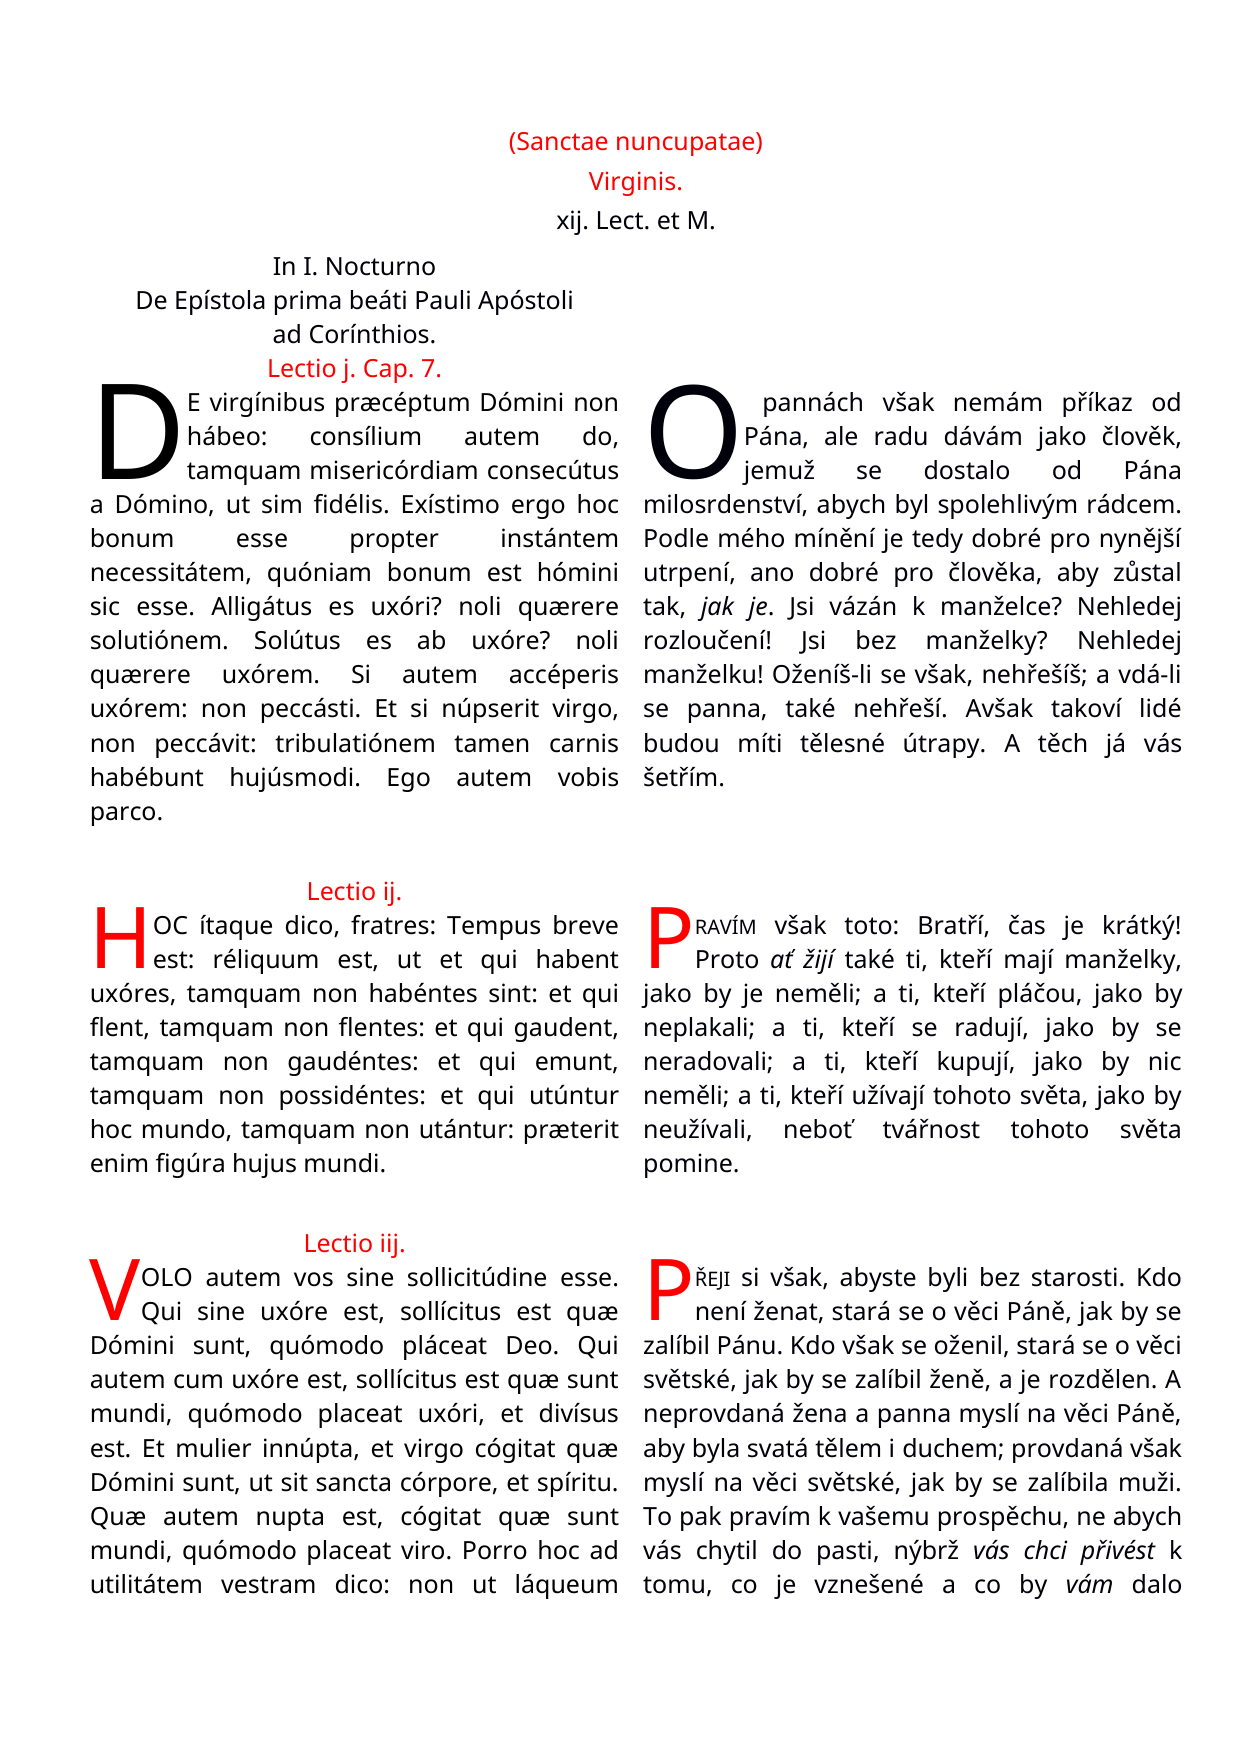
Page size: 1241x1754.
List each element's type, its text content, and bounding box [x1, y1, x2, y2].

table_cell Lectio ij. HOC ítaque dico, fratres: Tempus breve est: réliquum est, ut et qui habent uxóres, tamquam non habéntes sint: et qui flent, tamquam non flentes: et qui gaudent, tamquam non gaudéntes: et qui emunt, tamquam non possidéntes: et qui utúntur hoc mundo, tamquam non utántur: præterit enim figúra hujus mundi. [78, 868, 631, 1220]
table_cell Přeji si však, abyste byli bez starosti. Kdo není ženat, stará se o věci Páně, jak by se zalíbil Pánu. Kdo však se oženil, stará se o věci světské, jak by se zalíbil ženě, a je rozdělen. A neprovdaná žena a panna myslí na věci Páně, aby byla svatá tělem i duchem; provdaná však myslí na věci světské, jak by se zalíbila muži. To pak pravím k vašemu pro­spěchu, ne abych vás chytil do pasti, nýbrž vás chci přivést k tomu, co je vznešené a co by vám dalo [631, 1220, 1194, 1606]
table_cell Pravím však toto: Bratří, čas je krátký! Proto ať žijí také ti, kteří mají manželky, jako by je neměli; a ti, kteří pláčou, jako by neplakali; a ti, kteří se radují, jako by se neradovali; a ti, kteří kupují, jako by nic neměli; a ti, kteří užívají tohoto světa, jako by neužívali, neboť tvářnost tohoto světa pomine. [631, 868, 1194, 1220]
table_cell (Sanctae nuncupatae) Virginis. xij. Lect. et M. [78, 118, 1194, 242]
table_cell Lectio iij. VOLO autem vos sine sollicitúdine esse. Qui sine uxóre est, sollícitus est quæ Dómini sunt, quómodo pláceat Deo. Qui autem cum uxóre est, sollícitus est quæ sunt mundi, quómodo placeat uxóri, et divísus est. Et mulier innúpta, et virgo cógitat quæ Dómini sunt, ut sit sancta córpore, et spíritu. Quæ autem nupta est, cógitat quæ sunt mundi, quómodo placeat viro. Porro hoc ad utilitátem vestram dico: non ut láqueum [78, 1220, 631, 1606]
table_cell O pannách však nemám příkaz od Pána, ale radu dávám jako člověk, jemuž se dostalo od Pána milosrdenství, abych byl spoleh­livým rádcem. Podle mého mínění je tedy dobré pro nynější utrpení, ano dobré pro člověka, aby zůstal tak, jak je. Jsi vázán k manželce? Nehledej rozloučení! Jsi bez manželky? Nehledej manželku! Oženíš-li se však, nehřešíš; a vdá-li se panna, také nehřeší. Avšak takoví lidé budou míti tělesné útrapy. A těch já vás šetřím. [631, 243, 1194, 867]
table_cell In I. Nocturno De Epístola prima beáti Pauli Apóstoli ad Corínthios. Lectio j. Cap. 7. DE virgínibus præcéptum Dómini non hábeo: consílium autem do, tamquam misericórdiam consecútus a Dómino, ut sim fidélis. Exístimo ergo hoc bonum esse propter instántem necessitátem, quóniam bonum est hómini sic esse. Alligátus es uxóri? noli quærere solutiónem. Solútus es ab uxóre? noli quærere uxórem. Si autem accéperis uxórem: non peccásti. Et si núpserit virgo, non peccávit: tribulatiónem tamen carnis habébunt hujúsmodi. Ego autem vobis parco. [78, 243, 631, 867]
